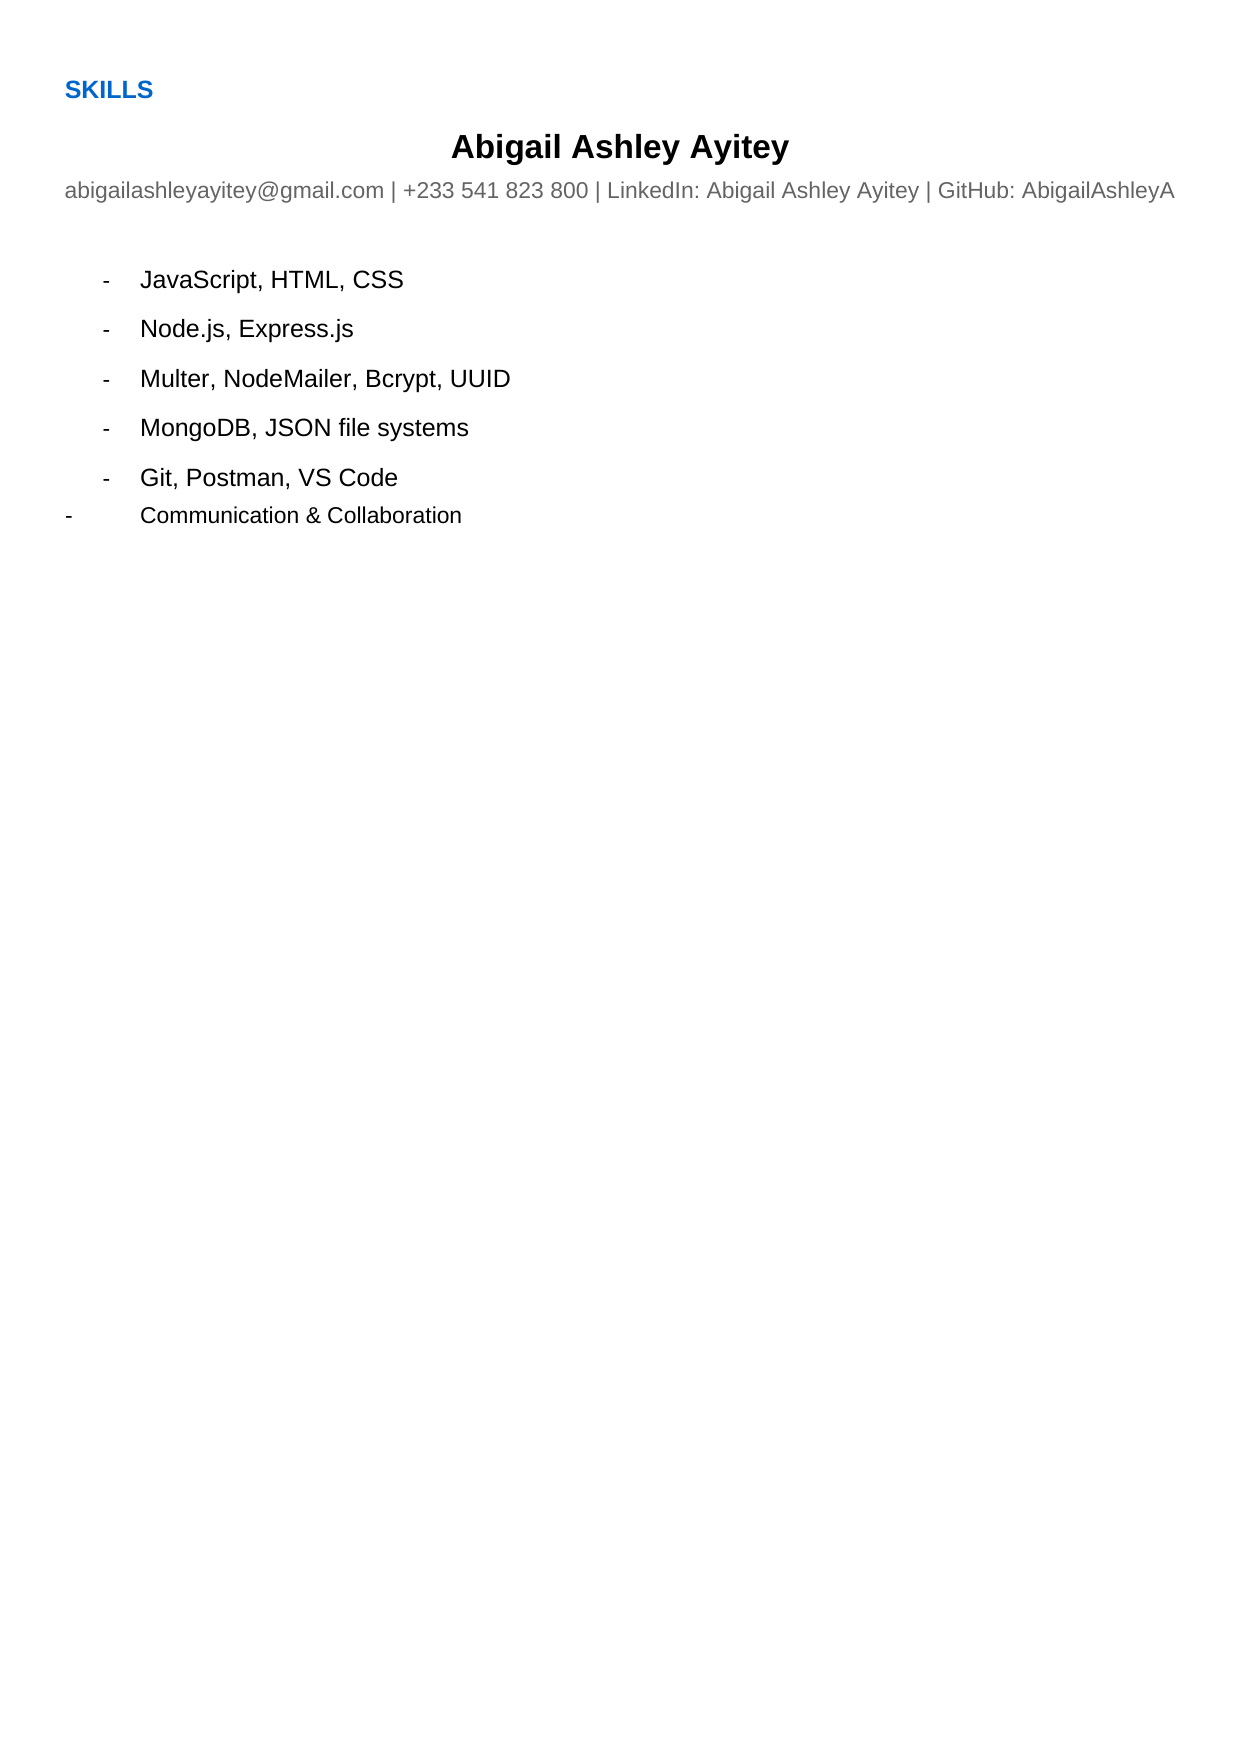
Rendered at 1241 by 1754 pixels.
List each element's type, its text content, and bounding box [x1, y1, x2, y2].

list Communication & Collaboration [65, 502, 1175, 528]
list JavaScript, HTML, CSS [102, 265, 1175, 293]
list Git, Postman, VS Code [102, 463, 1175, 492]
text SKILLS [64, 75, 1175, 103]
list Multer, NodeMailer, Bcrypt, UUID [102, 364, 1175, 393]
subtitle Abigail Ashley Ayitey [65, 127, 1175, 165]
list Node.js, Express.js [102, 314, 1175, 343]
text abigailashleyayitey@gmail.com | +233 541 823 800 | LinkedIn: Abigail Ashley Ayitey | GitHub: AbigailAshleyA [64, 177, 1177, 203]
list MongoDB, JSON file systems [102, 413, 1175, 442]
